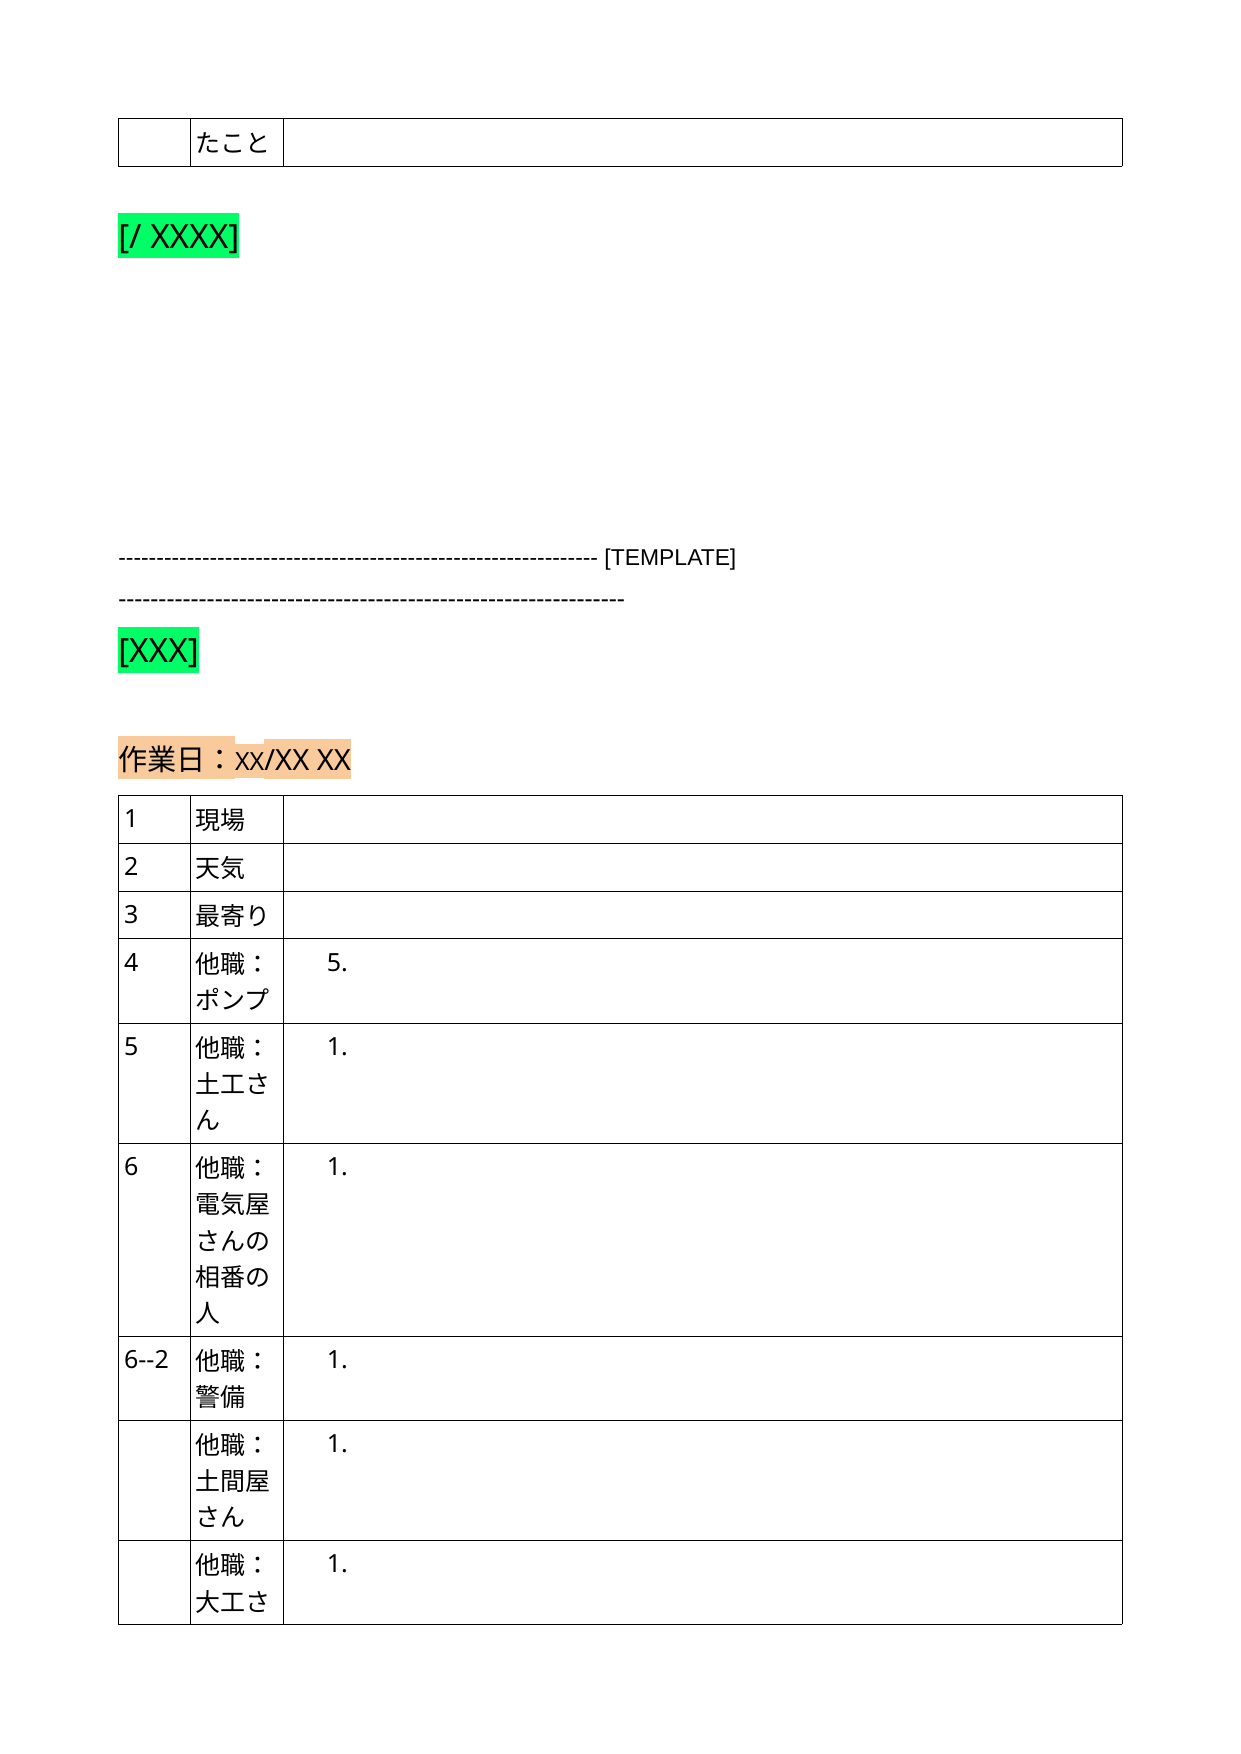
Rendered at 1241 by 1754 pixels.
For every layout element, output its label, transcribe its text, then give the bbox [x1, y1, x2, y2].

table_cell 3 [119, 892, 190, 938]
text --------------------------------------------------------------- [TEMPLATE] [118, 544, 1122, 570]
table_cell 天気 [191, 844, 283, 891]
table_cell 6 [119, 1144, 190, 1336]
table_cell [284, 1024, 1122, 1143]
table_cell [284, 1421, 1122, 1540]
table_cell 6--2 [119, 1337, 190, 1419]
table_cell 5 [119, 1024, 190, 1143]
table_cell 他職：ポンプ [191, 939, 283, 1022]
table_cell [284, 1541, 1122, 1624]
table_cell [284, 1144, 1122, 1336]
table_cell たこと [191, 119, 283, 166]
table_cell [284, 844, 1122, 891]
table_header [284, 796, 1122, 843]
table_cell [284, 1337, 1122, 1419]
text 作業日：XX/XX XX [118, 736, 1122, 779]
table_cell 他職：警備 [191, 1337, 283, 1419]
table_cell 2 [119, 844, 190, 891]
table_cell [119, 1421, 190, 1540]
table_cell [119, 119, 190, 166]
table_cell [284, 119, 1122, 166]
table_cell 最寄り [191, 892, 283, 938]
text --------------------------------------------------------------- [118, 580, 1122, 614]
table_cell [119, 1541, 190, 1624]
table_cell 他職：土間屋さん [191, 1421, 283, 1540]
table_cell 他職：大工さ [191, 1541, 283, 1624]
table_cell 他職：電気屋さんの相番の人 [191, 1144, 283, 1336]
table_cell 他職：土工さん [191, 1024, 283, 1143]
table_cell [284, 939, 1122, 1022]
text [/ XXXX] [118, 213, 1122, 258]
table_cell 4 [119, 939, 190, 1022]
table_header 現場 [191, 796, 283, 843]
text [XXX] [118, 627, 1122, 673]
table_header 1 [119, 796, 190, 843]
table_cell [284, 892, 1122, 938]
